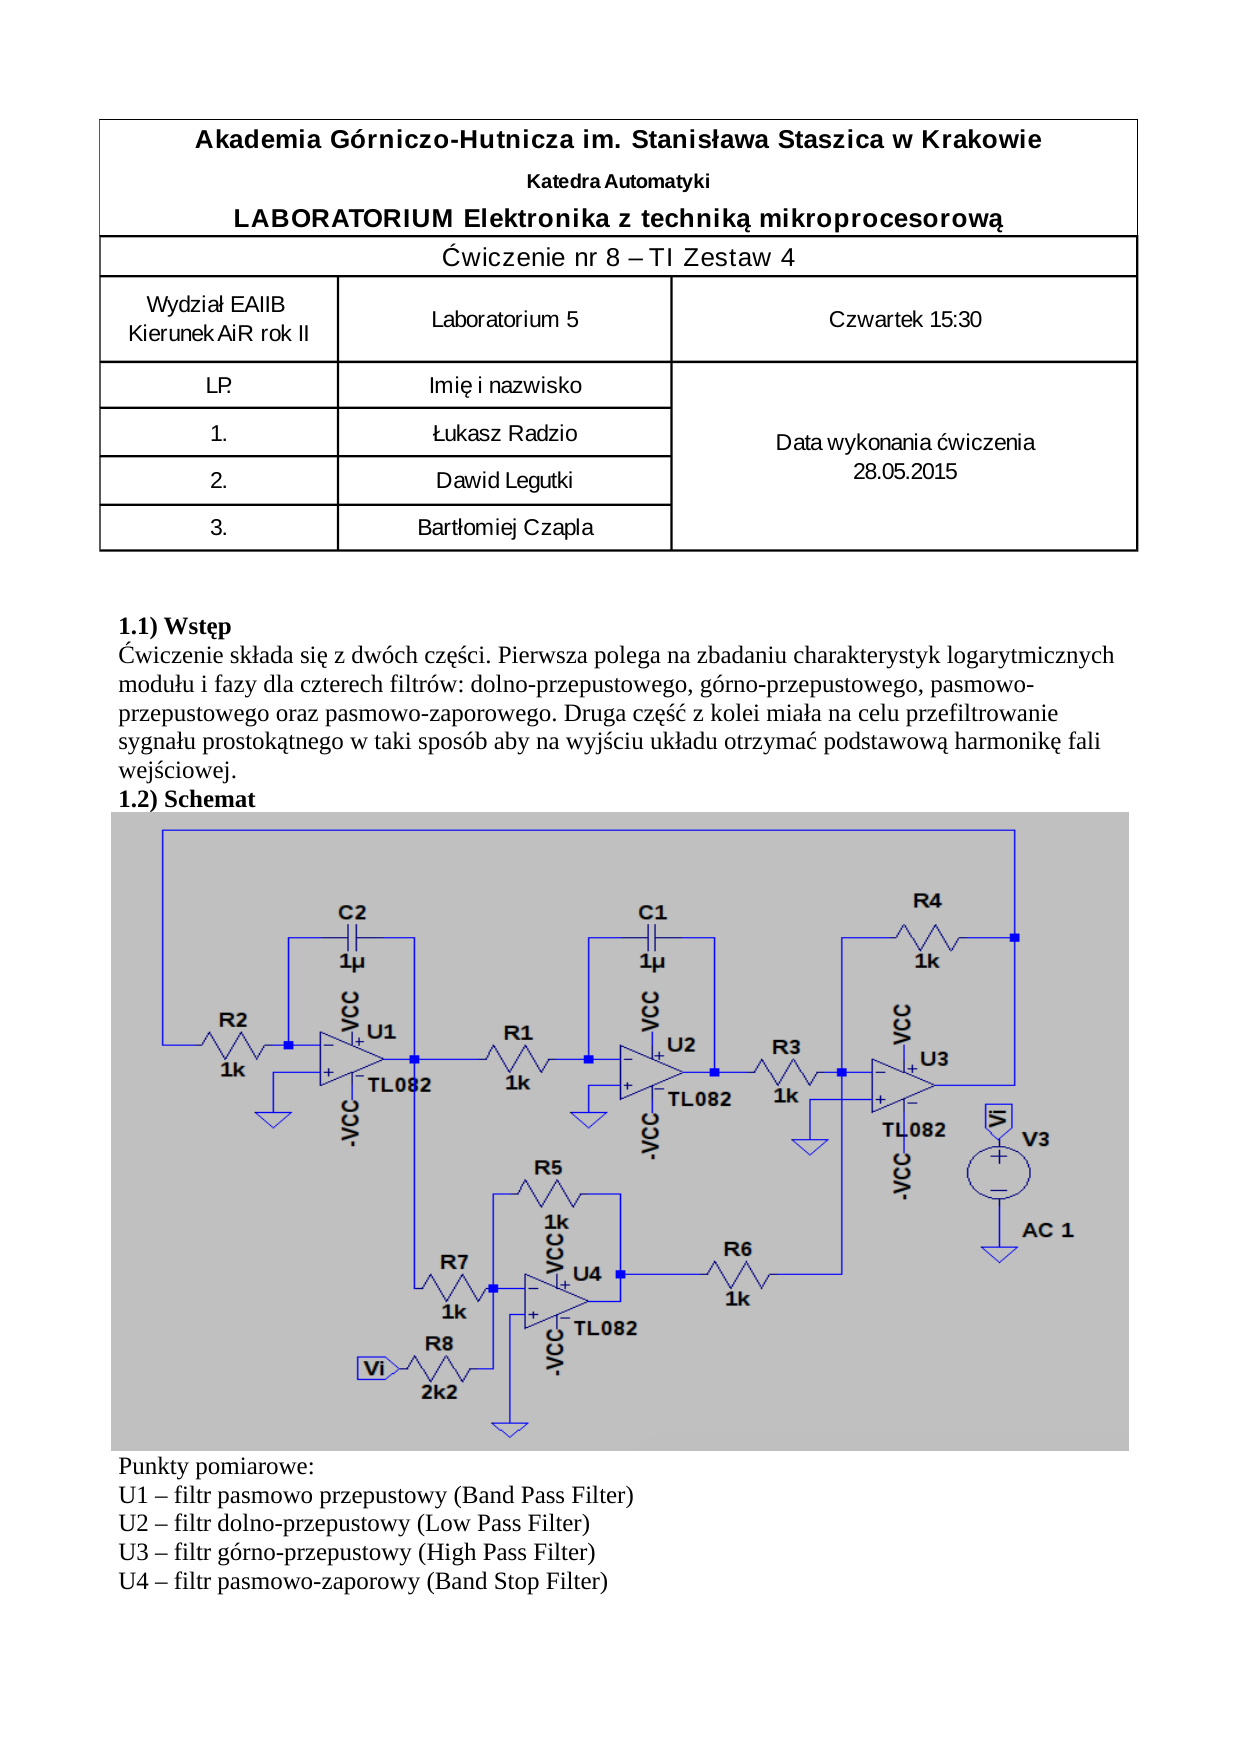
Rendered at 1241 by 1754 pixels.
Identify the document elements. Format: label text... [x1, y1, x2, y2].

text U2 – filtr dolno-przepustowy (Low Pass Filter) [118, 1508, 1122, 1537]
text U4 – filtr pasmowo-zaporowy (Band Stop Filter) [118, 1566, 1122, 1595]
text 1.2) Schemat [118, 784, 1122, 812]
text 1.1) Wstęp [118, 611, 1122, 640]
picture [111, 812, 1129, 1451]
text Ćwiczenie składa się z dwóch części. Pierwsza polega na zbadaniu charakterystyk logarytmicznych modułu i fazy dla czterech filtrów: dolno-przepustowego, górno-przepustowego, pasmowo-przepustowego oraz pasmowo-zaporowego. Druga część z kolei miała na celu przefiltrowanie sygnału prostokątnego w taki sposób aby na wyjściu układu otrzymać podstawową harmonikę fali wejściowej. [118, 640, 1122, 784]
text U1 – filtr pasmowo przepustowy (Band Pass Filter) [118, 1480, 1122, 1508]
text U3 – filtr górno-przepustowy (High Pass Filter) [118, 1537, 1122, 1566]
text Punkty pomiarowe: [118, 1451, 1122, 1480]
